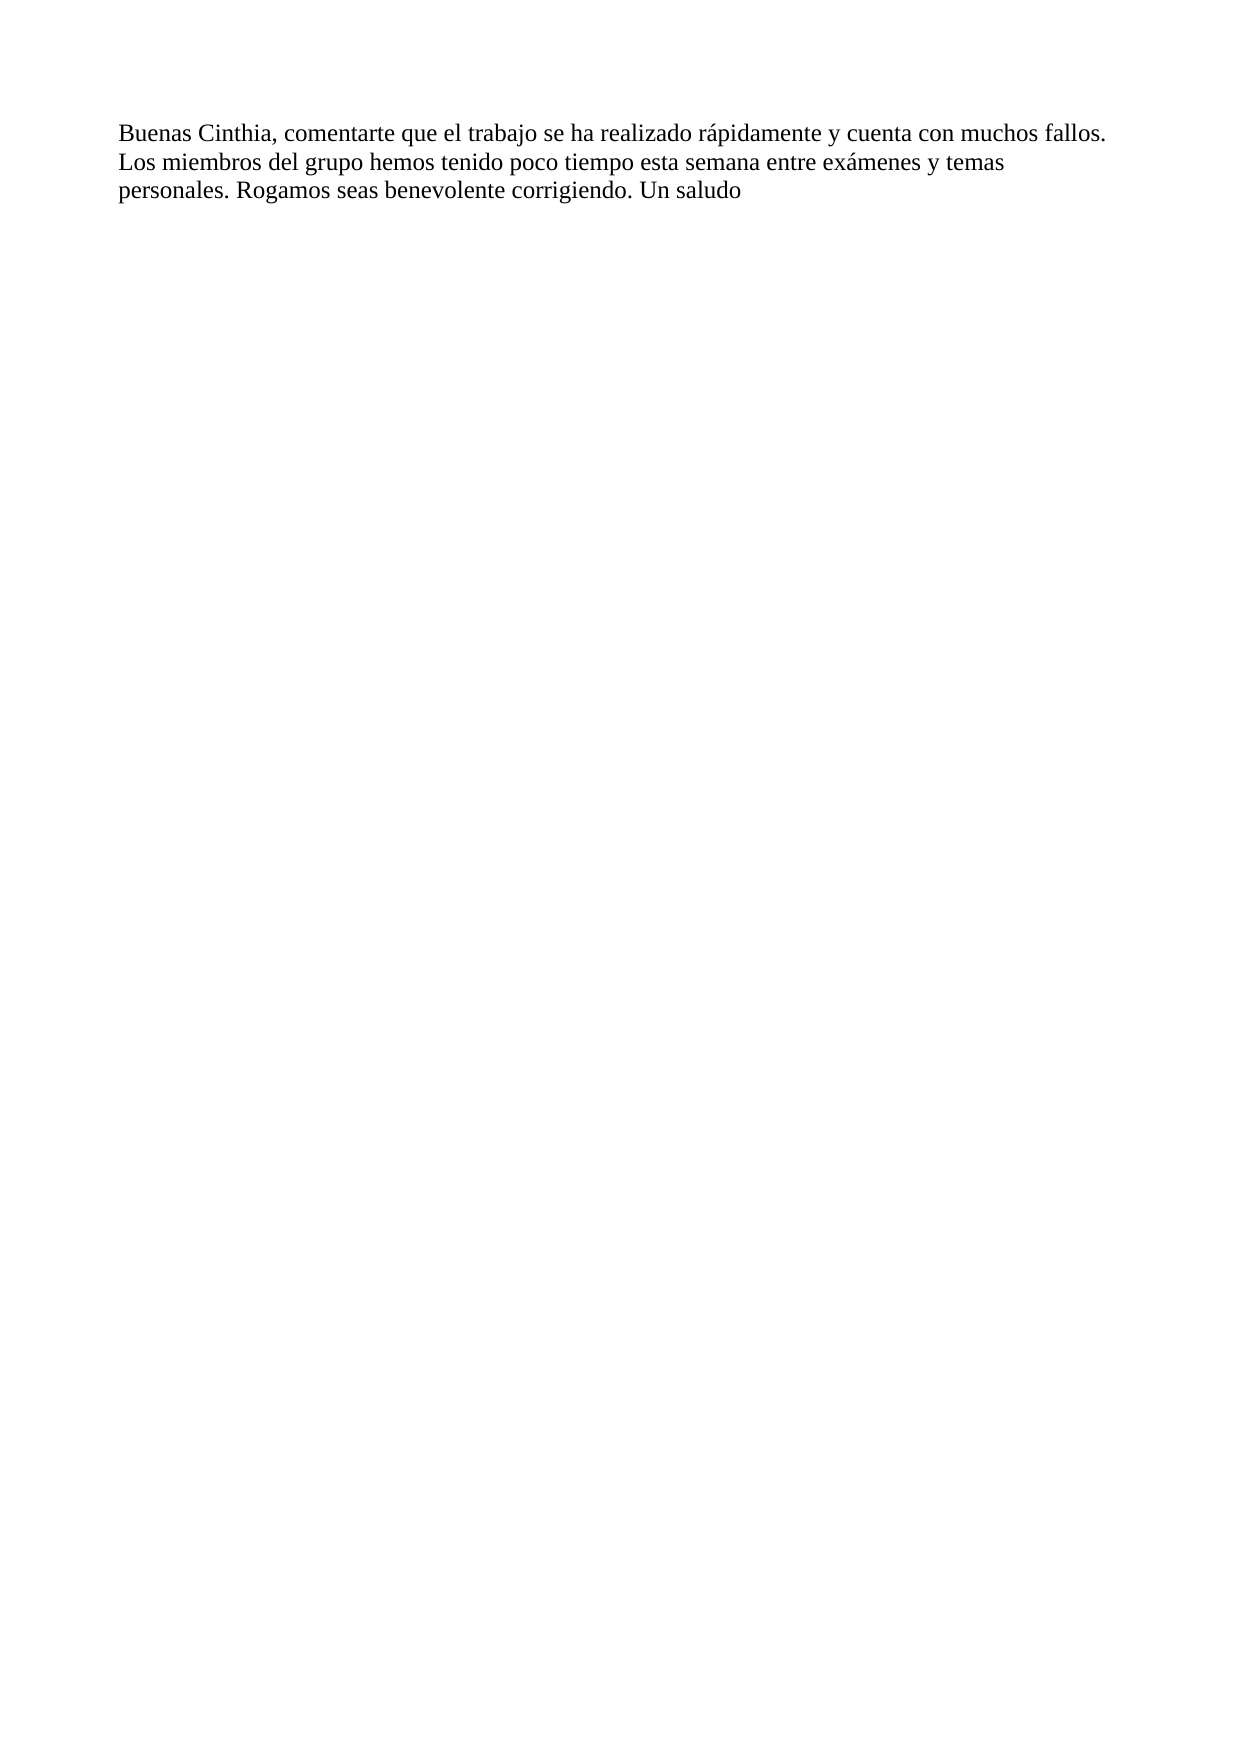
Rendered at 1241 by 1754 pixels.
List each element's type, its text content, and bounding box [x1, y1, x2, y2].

text Buenas Cinthia, comentarte que el trabajo se ha realizado rápidamente y cuenta con muchos fallos. Los miembros del grupo hemos tenido poco tiempo esta semana entre exámenes y temas personales. Rogamos seas benevolente corrigiendo. Un saludo [118, 118, 1122, 204]
